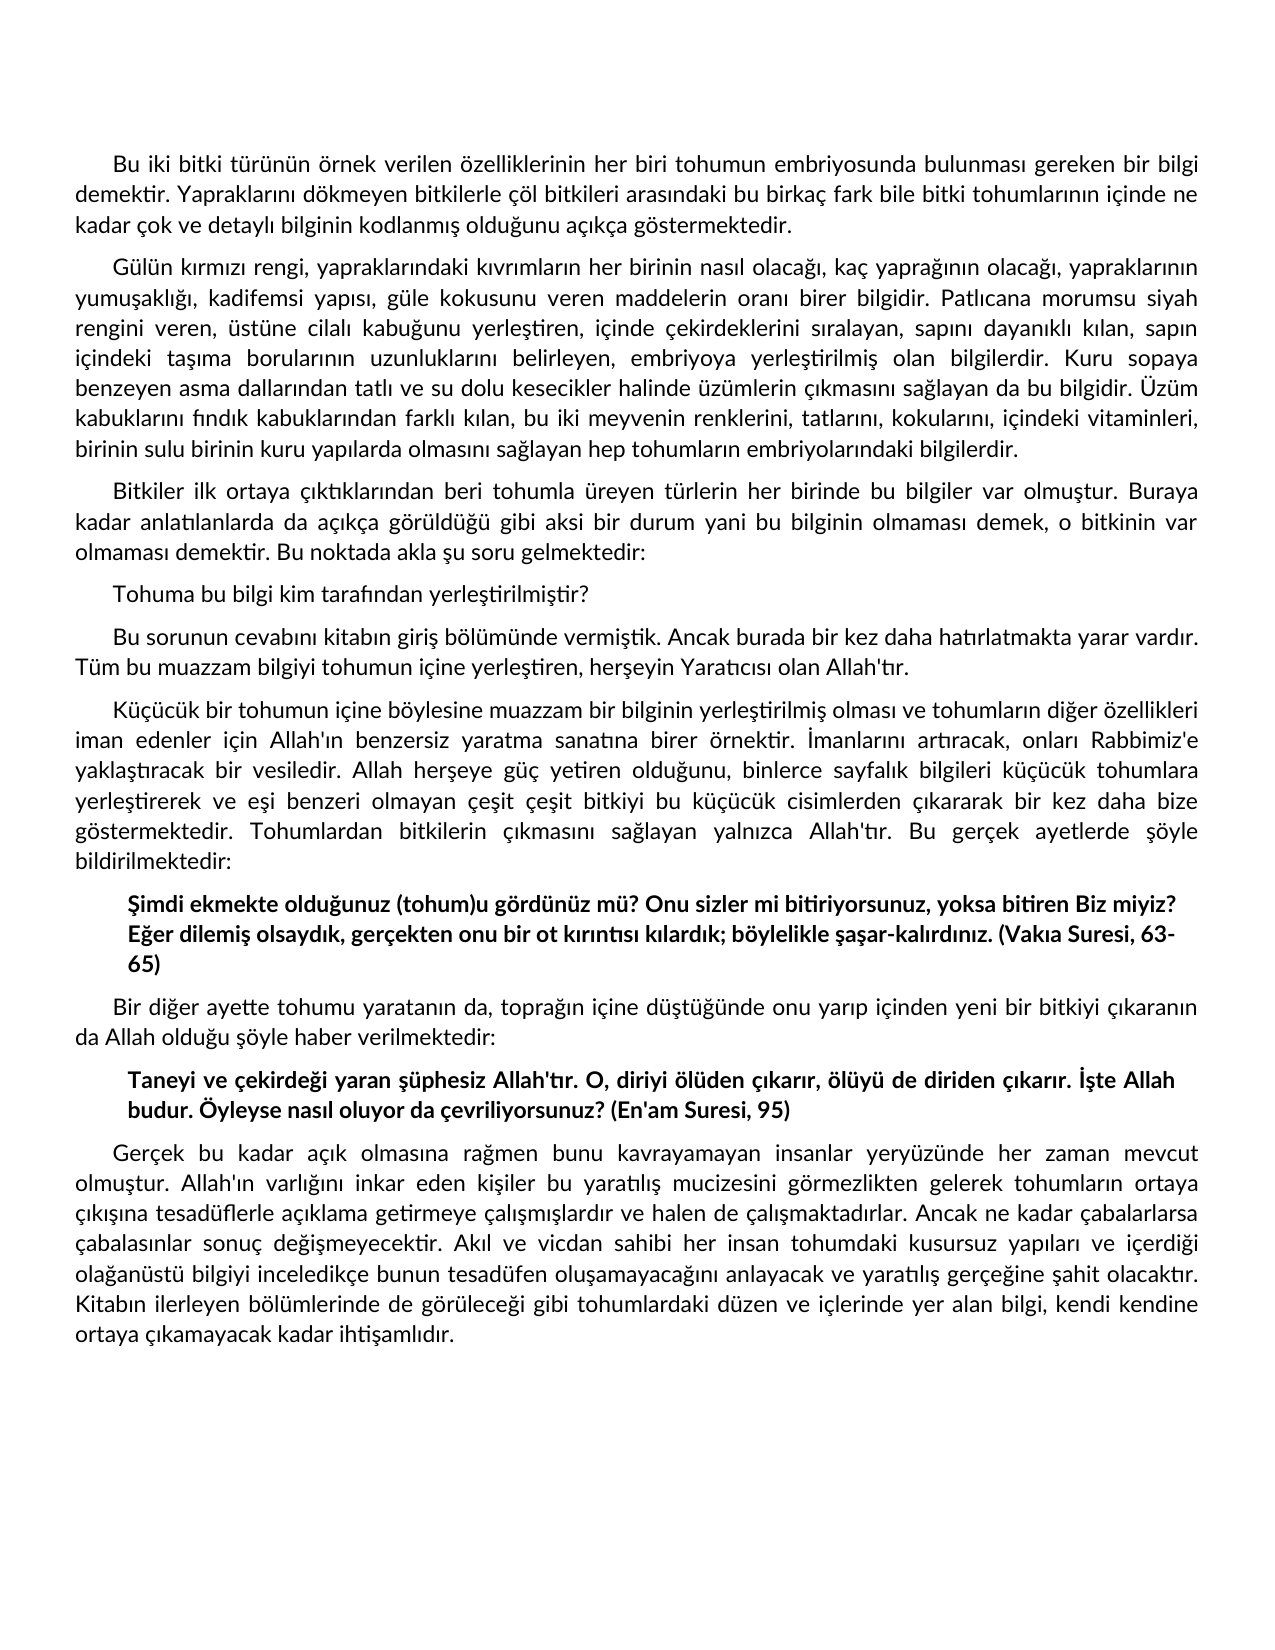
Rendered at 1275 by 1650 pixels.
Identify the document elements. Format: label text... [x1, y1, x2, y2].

text Gülün kırmızı rengi, yapraklarındaki kıvrımların her birinin nasıl olacağı, kaç yaprağının olacağı, yapraklarının yumuşaklığı, kadifemsi yapısı, güle kokusunu veren maddelerin oranı birer bilgidir. Patlıcana morumsu siyah rengini veren, üstüne cilalı kabuğunu yerleştiren, içinde çekirdeklerini sıralayan, sapını dayanıklı kılan, sapın içindeki taşıma borularının uzunluklarını belirleyen, embriyoya yerleştirilmiş olan bilgilerdir. Kuru sopaya benzeyen asma dallarından tatlı ve su dolu kesecikler halinde üzümlerin çıkmasını sağlayan da bu bilgidir. Üzüm kabuklarını fındık kabuklarından farklı kılan, bu iki meyvenin renklerini, tatlarını, kokularını, içindeki vitaminleri, birinin sulu birinin kuru yapılarda olmasını sağlayan hep tohumların embriyolarındaki bilgilerdir. [75, 253, 1200, 462]
text Bu sorunun cevabını kitabın giriş bölümünde vermiştik. Ancak burada bir kez daha hatırlatmakta yarar vardır. Tüm bu muazzam bilgiyi tohumun içine yerleştiren, herşeyin Yaratıcısı olan Allah'tır. [75, 623, 1200, 681]
text Taneyi ve çekirdeği yaran şüphesiz Allah'tır. O, diriyi ölüden çıkarır, ölüyü de diriden çıkarır. İşte Allah budur. Öyleyse nasıl oluyor da çevriliyorsunuz? (En'am Suresi, 95) [127, 1066, 1177, 1123]
text Bu iki bitki türünün örnek verilen özelliklerinin her biri tohumun embriyosunda bulunması gereken bir bilgi demektir. Yapraklarını dökmeyen bitkilerle çöl bitkileri arasındaki bu birkaç fark bile bitki tohumlarının içinde ne kadar çok ve detaylı bilginin kodlanmış olduğunu açıkça göstermektedir. [75, 150, 1200, 238]
text Bitkiler ilk ortaya çıktıklarından beri tohumla üreyen türlerin her birinde bu bilgiler var olmuştur. Buraya kadar anlatılanlarda da açıkça görüldüğü gibi aksi bir durum yani bu bilginin olmaması demek, o bitkinin var olmaması demektir. Bu noktada akla şu soru gelmektedir: [75, 477, 1200, 565]
text Gerçek bu kadar açık olmasına rağmen bunu kavrayamayan insanlar yeryüzünde her zaman mevcut olmuştur. Allah'ın varlığını inkar eden kişiler bu yaratılış mucizesini görmezlikten gelerek tohumların ortaya çıkışına tesadüflerle açıklama getirmeye çalışmışlardır ve halen de çalışmaktadırlar. Ancak ne kadar çabalarlarsa çabalasınlar sonuç değişmeyecektir. Akıl ve vicdan sahibi her insan tohumdaki kusursuz yapıları ve içerdiği olağanüstü bilgiyi inceledikçe bunun tesadüfen oluşamayacağını anlayacak ve yaratılış gerçeğine şahit olacaktır. Kitabın ilerleyen bölümlerinde de görüleceği gibi tohumlardaki düzen ve içlerinde yer alan bilgi, kendi kendine ortaya çıkamayacak kadar ihtişamlıdır. [75, 1138, 1200, 1347]
text Tohuma bu bilgi kim tarafından yerleştirilmiştir? [75, 580, 1200, 608]
text Şimdi ekmekte olduğunuz (tohum)u gördünüz mü? Onu sizler mi bitiriyorsunuz, yoksa bitiren Biz miyiz? Eğer dilemiş olsaydık, gerçekten onu bir ot kırıntısı kılardık; böylelikle şaşar-kalırdınız. (Vakıa Suresi, 63-65) [127, 889, 1177, 977]
text Bir diğer ayette tohumu yaratanın da, toprağın içine düştüğünde onu yarıp içinden yeni bir bitkiyi çıkaranın da Allah olduğu şöyle haber verilmektedir: [75, 993, 1200, 1050]
text Küçücük bir tohumun içine böylesine muazzam bir bilginin yerleştirilmiş olması ve tohumların diğer özellikleri iman edenler için Allah'ın benzersiz yaratma sanatına birer örnektir. İmanlarını artıracak, onları Rabbimiz'e yaklaştıracak bir vesiledir. Allah herşeye güç yetiren olduğunu, binlerce sayfalık bilgileri küçücük tohumlara yerleştirerek ve eşi benzeri olmayan çeşit çeşit bitkiyi bu küçücük cisimlerden çıkararak bir kez daha bize göstermektedir. Tohumlardan bitkilerin çıkmasını sağlayan yalnızca Allah'tır. Bu gerçek ayetlerde şöyle bildirilmektedir: [75, 696, 1200, 874]
